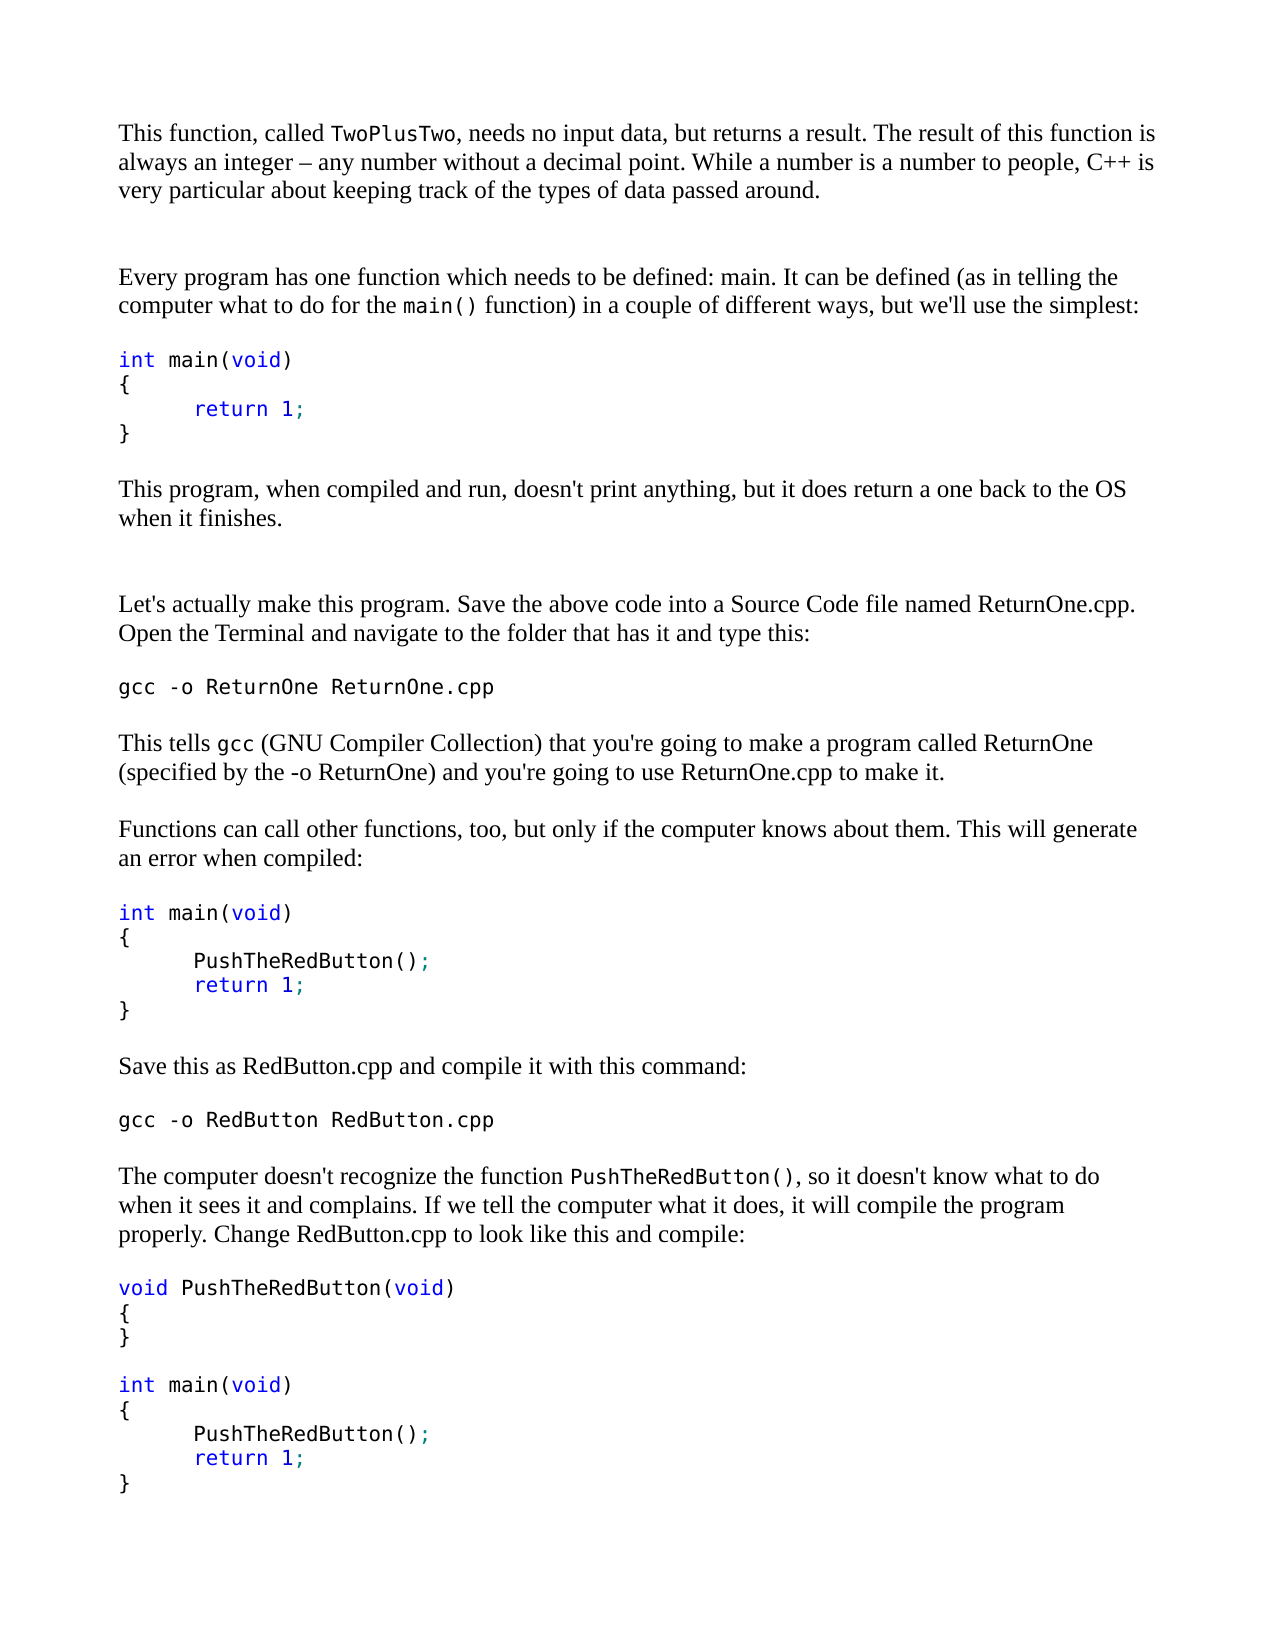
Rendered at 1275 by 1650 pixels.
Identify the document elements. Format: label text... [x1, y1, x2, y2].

text PushTheRedButton(); [118, 949, 1157, 973]
text return 1; [118, 397, 1157, 421]
text } [118, 998, 1157, 1022]
text void PushTheRedButton(void) [118, 1276, 1157, 1301]
text gcc -o RedButton RedButton.cpp [118, 1108, 1157, 1133]
text return 1; [118, 973, 1157, 998]
text return 1; [118, 1446, 1157, 1471]
text int main(void) [118, 348, 1157, 372]
text { [118, 372, 1157, 397]
text Save this as RedButton.cpp and compile it with this command: [118, 1051, 1157, 1079]
text Let's actually make this program. Save the above code into a Source Code file named ReturnOne.cpp. Open the Terminal and navigate to the folder that has it and type this: [118, 589, 1157, 646]
text { [118, 1301, 1157, 1325]
text { [118, 1398, 1157, 1422]
text int main(void) [118, 901, 1157, 925]
text } [118, 1471, 1157, 1495]
text { [118, 925, 1157, 949]
text This program, when compiled and run, doesn't print anything, but it does return a one back to the OS when it finishes. [118, 474, 1157, 531]
text PushTheRedButton(); [118, 1422, 1157, 1446]
text This function, called TwoPlusTwo, needs no input data, but returns a result. The result of this function is always an integer – any number without a decimal point. While a number is a number to people, C++ is very particular about keeping track of the types of data passed around. [118, 118, 1157, 204]
text The computer doesn't recognize the function PushTheRedButton(), so it doesn't know what to do when it sees it and complains. If we tell the computer what it does, it will compile the program properly. Change RedButton.cpp to look like this and compile: [118, 1161, 1157, 1248]
text This tells gcc (GNU Compiler Collection) that you're going to make a program called ReturnOne (specified by the -o ReturnOne) and you're going to use ReturnOne.cpp to make it. [118, 728, 1157, 786]
text Every program has one function which needs to be defined: main. It can be defined (as in telling the computer what to do for the main() function) in a couple of different ways, but we'll use the simplest: [118, 262, 1157, 319]
text } [118, 1325, 1157, 1349]
text Functions can call other functions, too, but only if the computer knows about them. This will generate an error when compiled: [118, 814, 1157, 872]
text int main(void) [118, 1373, 1157, 1398]
text } [118, 421, 1157, 445]
text gcc -o ReturnOne ReturnOne.cpp [118, 675, 1157, 699]
